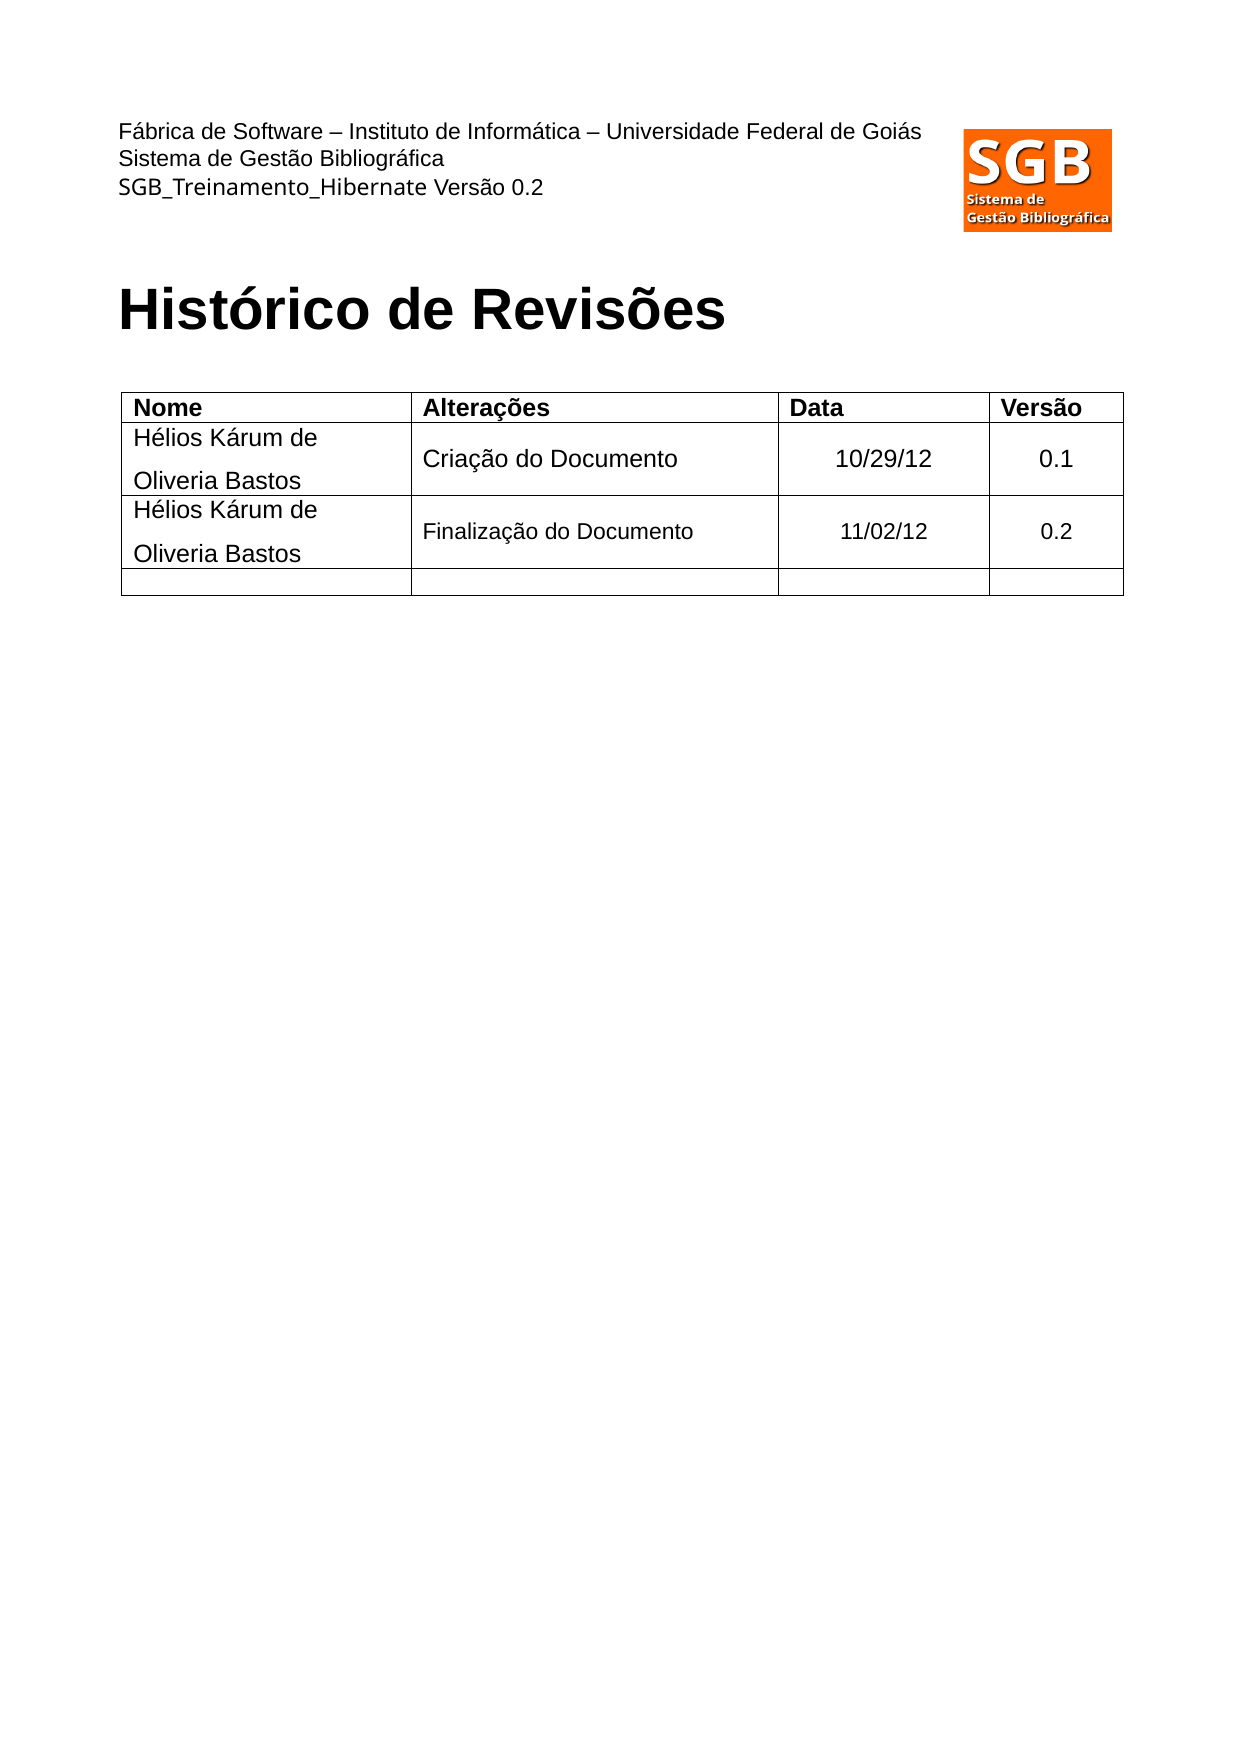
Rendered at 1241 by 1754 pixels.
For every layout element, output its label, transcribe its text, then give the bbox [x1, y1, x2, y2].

table_cell Hélios Kárum de Oliveria Bastos [122, 423, 411, 494]
table_cell [990, 569, 1123, 595]
table_header Versão [990, 393, 1123, 422]
table_cell Finalização do Documento [412, 496, 778, 567]
table_cell Criação do Documento [412, 423, 778, 494]
table_cell [412, 569, 778, 595]
table_cell Hélios Kárum de Oliveria Bastos [122, 496, 411, 567]
table_cell 0.2 [990, 496, 1123, 567]
table_cell [122, 569, 411, 595]
table_cell [779, 569, 989, 595]
table_cell 0.1 [990, 423, 1123, 494]
table_cell 02/11/12 [779, 496, 989, 567]
table_header Nome [122, 393, 411, 422]
table_header Data [779, 393, 989, 422]
table_cell 29/10/12 [779, 423, 989, 494]
table_header Alterações [412, 393, 778, 422]
picture [963, 129, 1112, 232]
text Histórico de Revisões [118, 274, 1122, 342]
